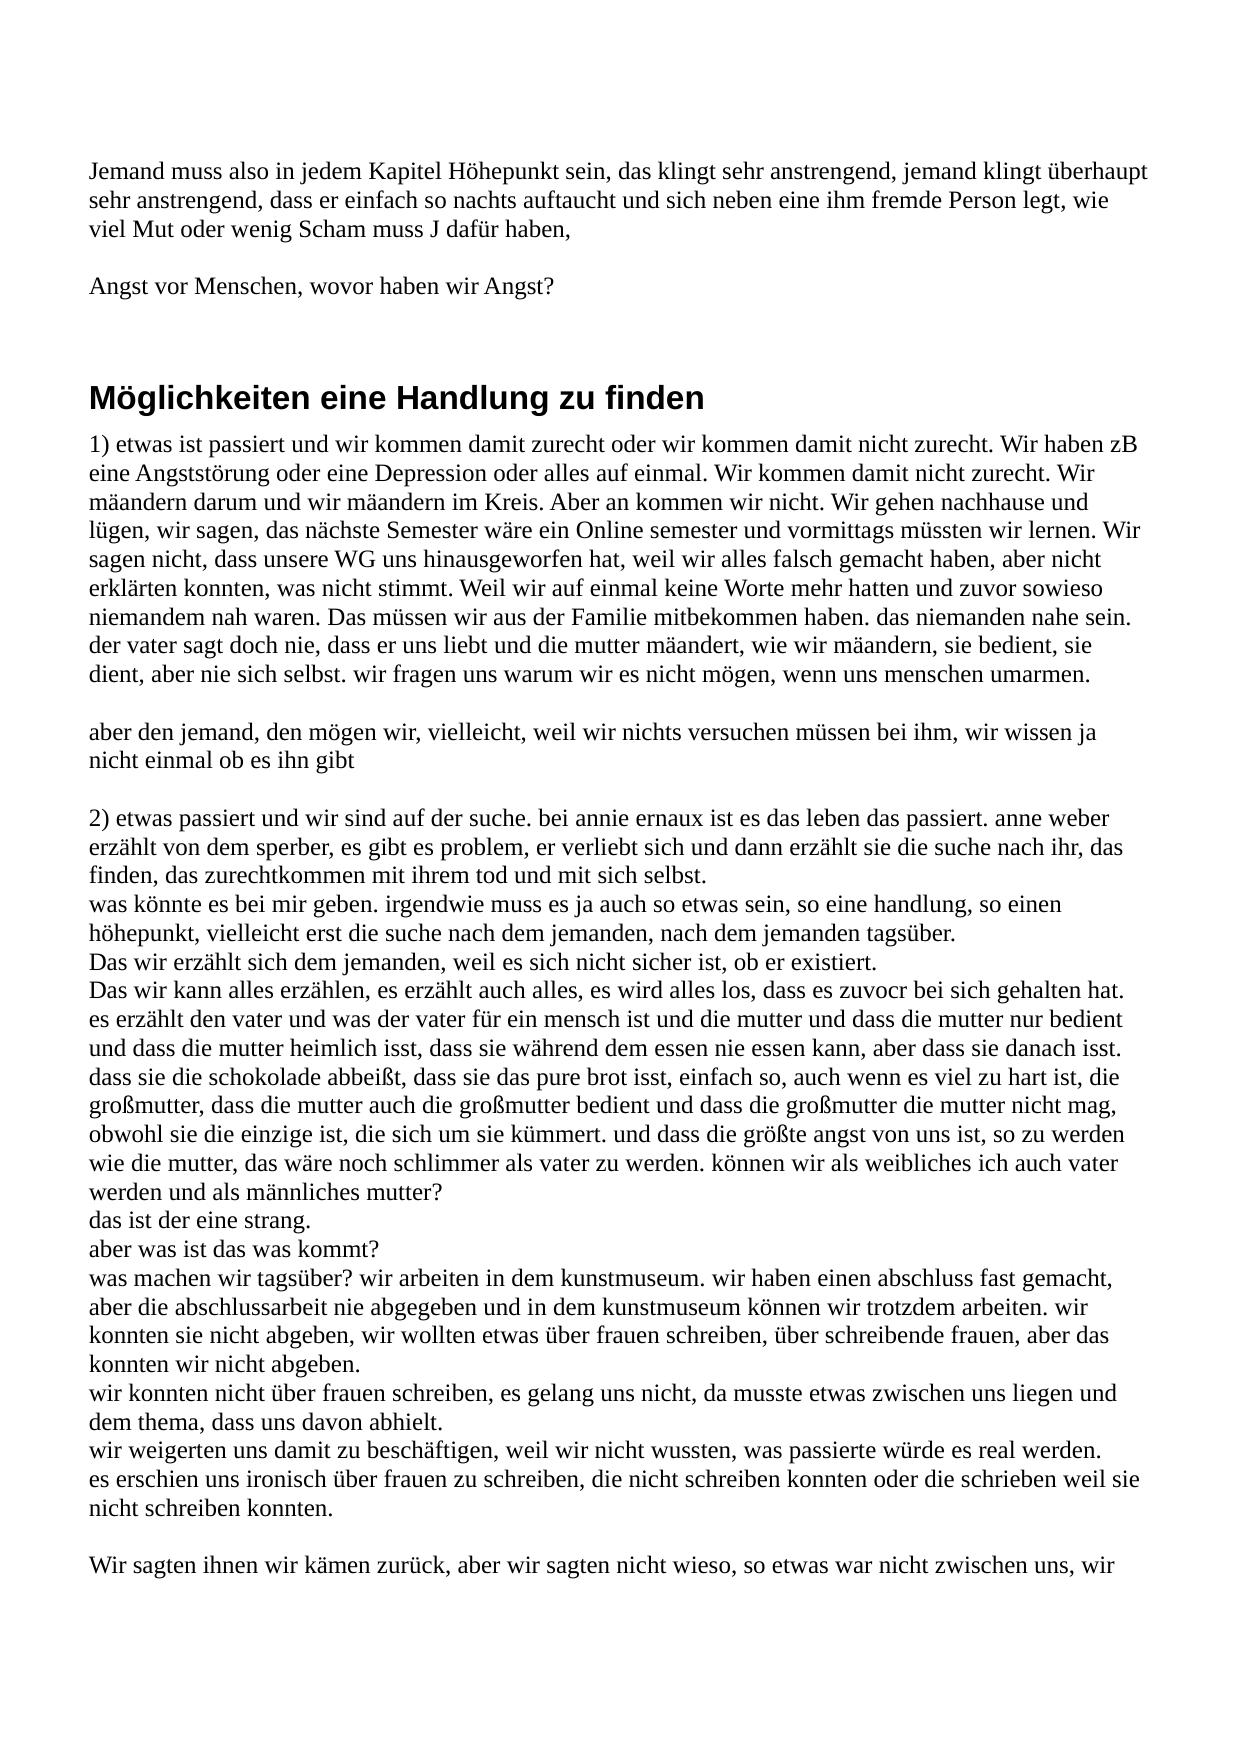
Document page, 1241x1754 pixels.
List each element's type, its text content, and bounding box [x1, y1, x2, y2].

text aber was ist das was kommt? [88, 1234, 1151, 1263]
text Angst vor Menschen, wovor haben wir Angst? [88, 243, 1151, 300]
text es erzählt den vater und was der vater für ein mensch ist und die mutter und dass die mutter nur bedient und dass die mutter heimlich isst, dass sie während dem essen nie essen kann, aber dass sie danach isst. dass sie die schokolade abbeißt, dass sie das pure brot isst, einfach so, auch wenn es viel zu hart ist, die großmutter, dass die mutter auch die großmutter bedient und dass die großmutter die mutter nicht mag, obwohl sie die einzige ist, die sich um sie kümmert. und dass die größte angst von uns ist, so zu werden wie die mutter, das wäre noch schlimmer als vater zu werden. können wir als weibliches ich auch vater werden und als männliches mutter? [88, 1004, 1151, 1206]
text wir weigerten uns damit zu beschäftigen, weil wir nicht wussten, was passierte würde es real werden. [88, 1436, 1151, 1464]
text Das wir kann alles erzählen, es erzählt auch alles, es wird alles los, dass es zuvocr bei sich gehalten hat. [88, 976, 1151, 1004]
text Wir sagten ihnen wir kämen zurück, aber wir sagten nicht wieso, so etwas war nicht zwischen uns, wir [88, 1522, 1151, 1579]
text Das wir erzählt sich dem jemanden, weil es sich nicht sicher ist, ob er existiert. [88, 947, 1151, 976]
text 2) etwas passiert und wir sind auf der suche. bei annie ernaux ist es das leben das passiert. anne weber erzählt von dem sperber, es gibt es problem, er verliebt sich und dann erzählt sie die suche nach ihr, das finden, das zurechtkommen mit ihrem tod und mit sich selbst. [88, 803, 1151, 889]
text aber den jemand, den mögen wir, vielleicht, weil wir nichts versuchen müssen bei ihm, wir wissen ja nicht einmal ob es ihn gibt [88, 717, 1151, 774]
text was könnte es bei mir geben. irgendwie muss es ja auch so etwas sein, so eine handlung, so einen höhepunkt, vielleicht erst die suche nach dem jemanden, nach dem jemanden tagsüber. [88, 889, 1151, 947]
text es erschien uns ironisch über frauen zu schreiben, die nicht schreiben konnten oder die schrieben weil sie nicht schreiben konnten. [88, 1464, 1151, 1522]
text Jemand muss also in jedem Kapitel Höhepunkt sein, das klingt sehr anstrengend, jemand klingt überhaupt sehr anstrengend, dass er einfach so nachts auftaucht und sich neben eine ihm fremde Person legt, wie viel Mut oder wenig Scham muss J dafür haben, [88, 156, 1151, 243]
text wir konnten nicht über frauen schreiben, es gelang uns nicht, da musste etwas zwischen uns liegen und dem thema, dass uns davon abhielt. [88, 1378, 1151, 1436]
text was machen wir tagsüber? wir arbeiten in dem kunstmuseum. wir haben einen abschluss fast gemacht, aber die abschlussarbeit nie abgegeben und in dem kunstmuseum können wir trotzdem arbeiten. wir konnten sie nicht abgeben, wir wollten etwas über frauen schreiben, über schreibende frauen, aber das konnten wir nicht abgeben. [88, 1263, 1151, 1378]
text 1) etwas ist passiert und wir kommen damit zurecht oder wir kommen damit nicht zurecht. Wir haben zB eine Angststörung oder eine Depression oder alles auf einmal. Wir kommen damit nicht zurecht. Wir mäandern darum und wir mäandern im Kreis. Aber an kommen wir nicht. Wir gehen nachhause und lügen, wir sagen, das nächste Semester wäre ein Online semester und vormittags müssten wir lernen. Wir sagen nicht, dass unsere WG uns hinausgeworfen hat, weil wir alles falsch gemacht haben, aber nicht erklärten konnten, was nicht stimmt. Weil wir auf einmal keine Worte mehr hatten und zuvor sowieso niemandem nah waren. Das müssen wir aus der Familie mitbekommen haben. das niemanden nahe sein. der vater sagt doch nie, dass er uns liebt und die mutter mäandert, wie wir mäandern, sie bedient, sie dient, aber nie sich selbst. wir fragen uns warum wir es nicht mögen, wenn uns menschen umarmen. [88, 429, 1151, 688]
text das ist der eine strang. [88, 1206, 1151, 1234]
subtitle Möglichkeiten eine Handlung zu finden [88, 378, 1151, 417]
